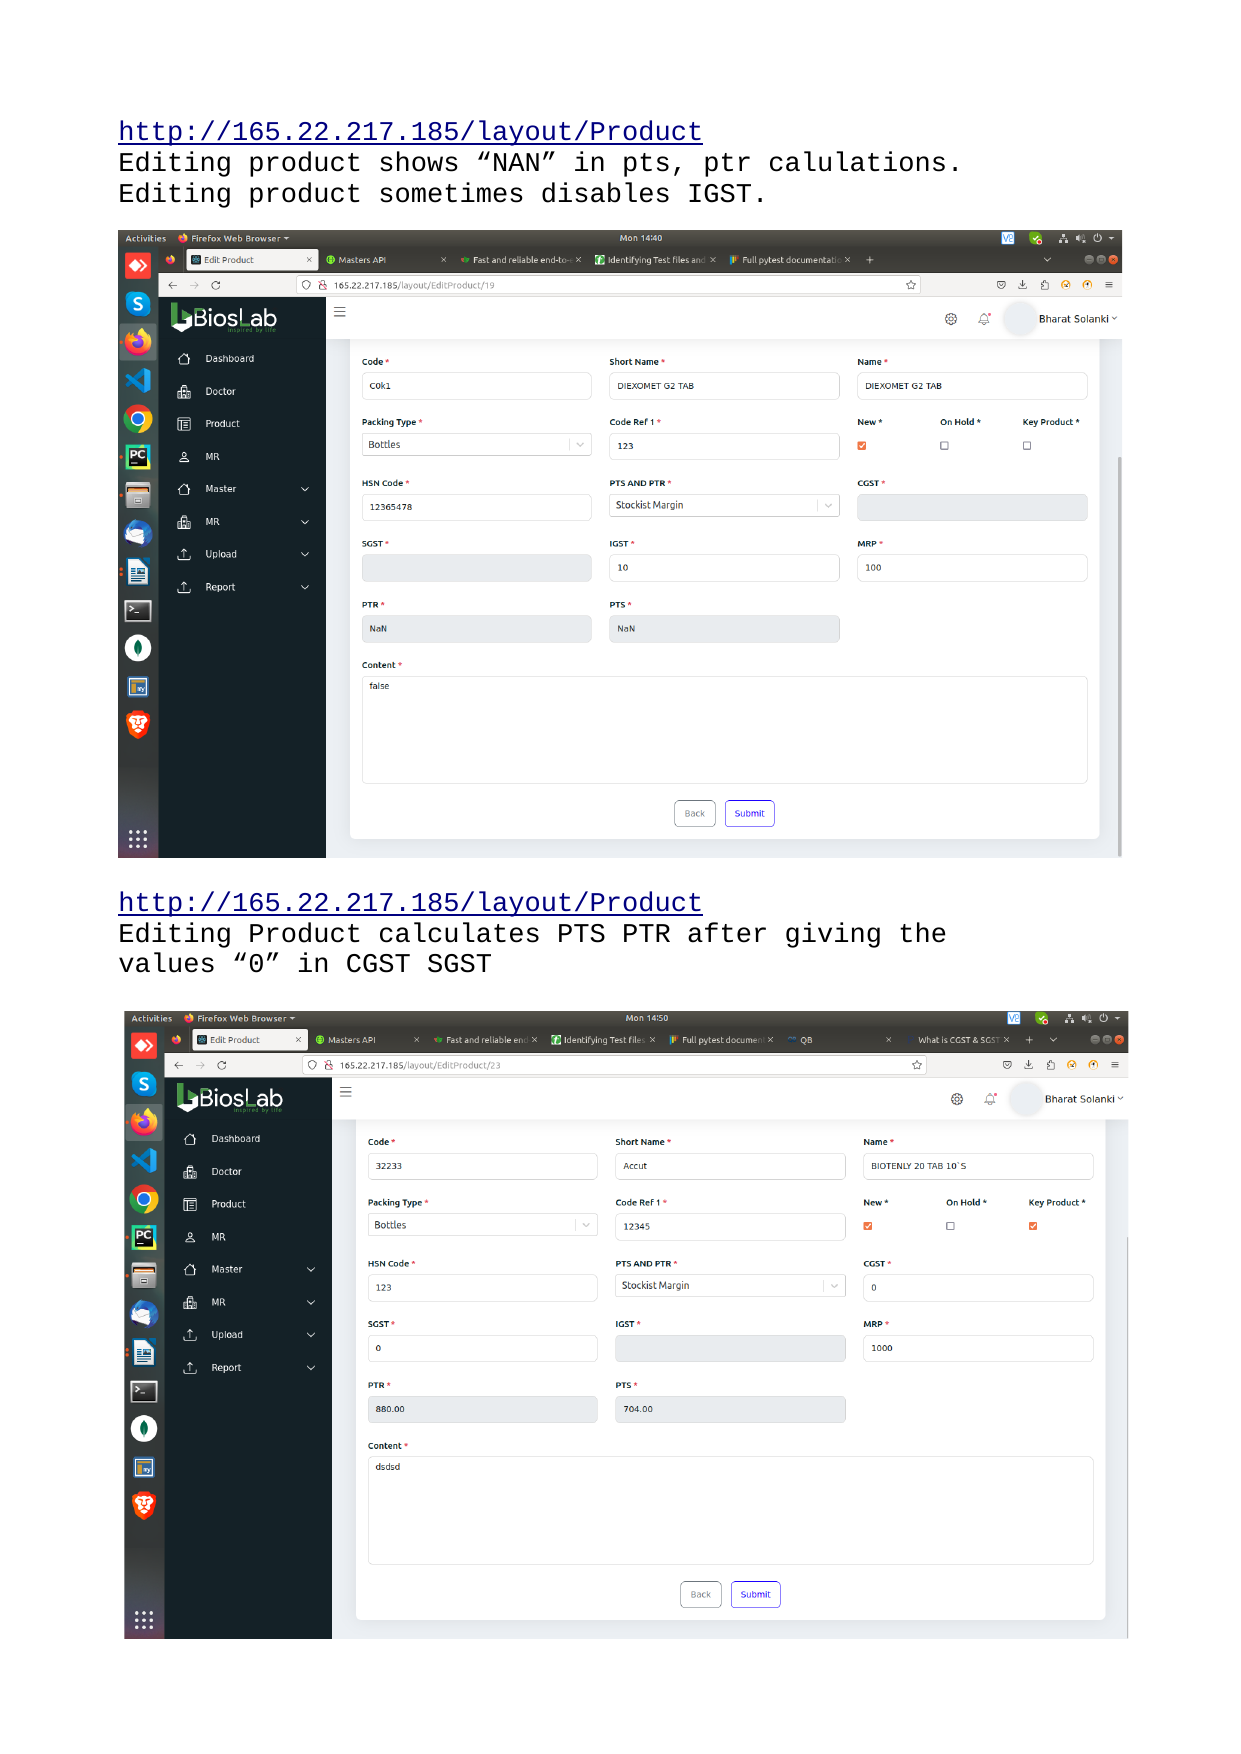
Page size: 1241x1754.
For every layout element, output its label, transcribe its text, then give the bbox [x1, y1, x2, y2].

text http://165.22.217.185/layout/Product [118, 889, 1122, 919]
text Editing product shows “NAN” in pts, ptr calulations. [118, 149, 1122, 179]
picture [124, 1011, 1129, 1639]
text Editing product sometimes disables IGST. [118, 179, 1122, 210]
text http://165.22.217.185/layout/Product [118, 118, 1122, 149]
text values “0” in CGST SGST [118, 950, 1122, 981]
text Editing Product calculates PTS PTR after giving the [118, 919, 1122, 950]
picture [118, 230, 1123, 858]
